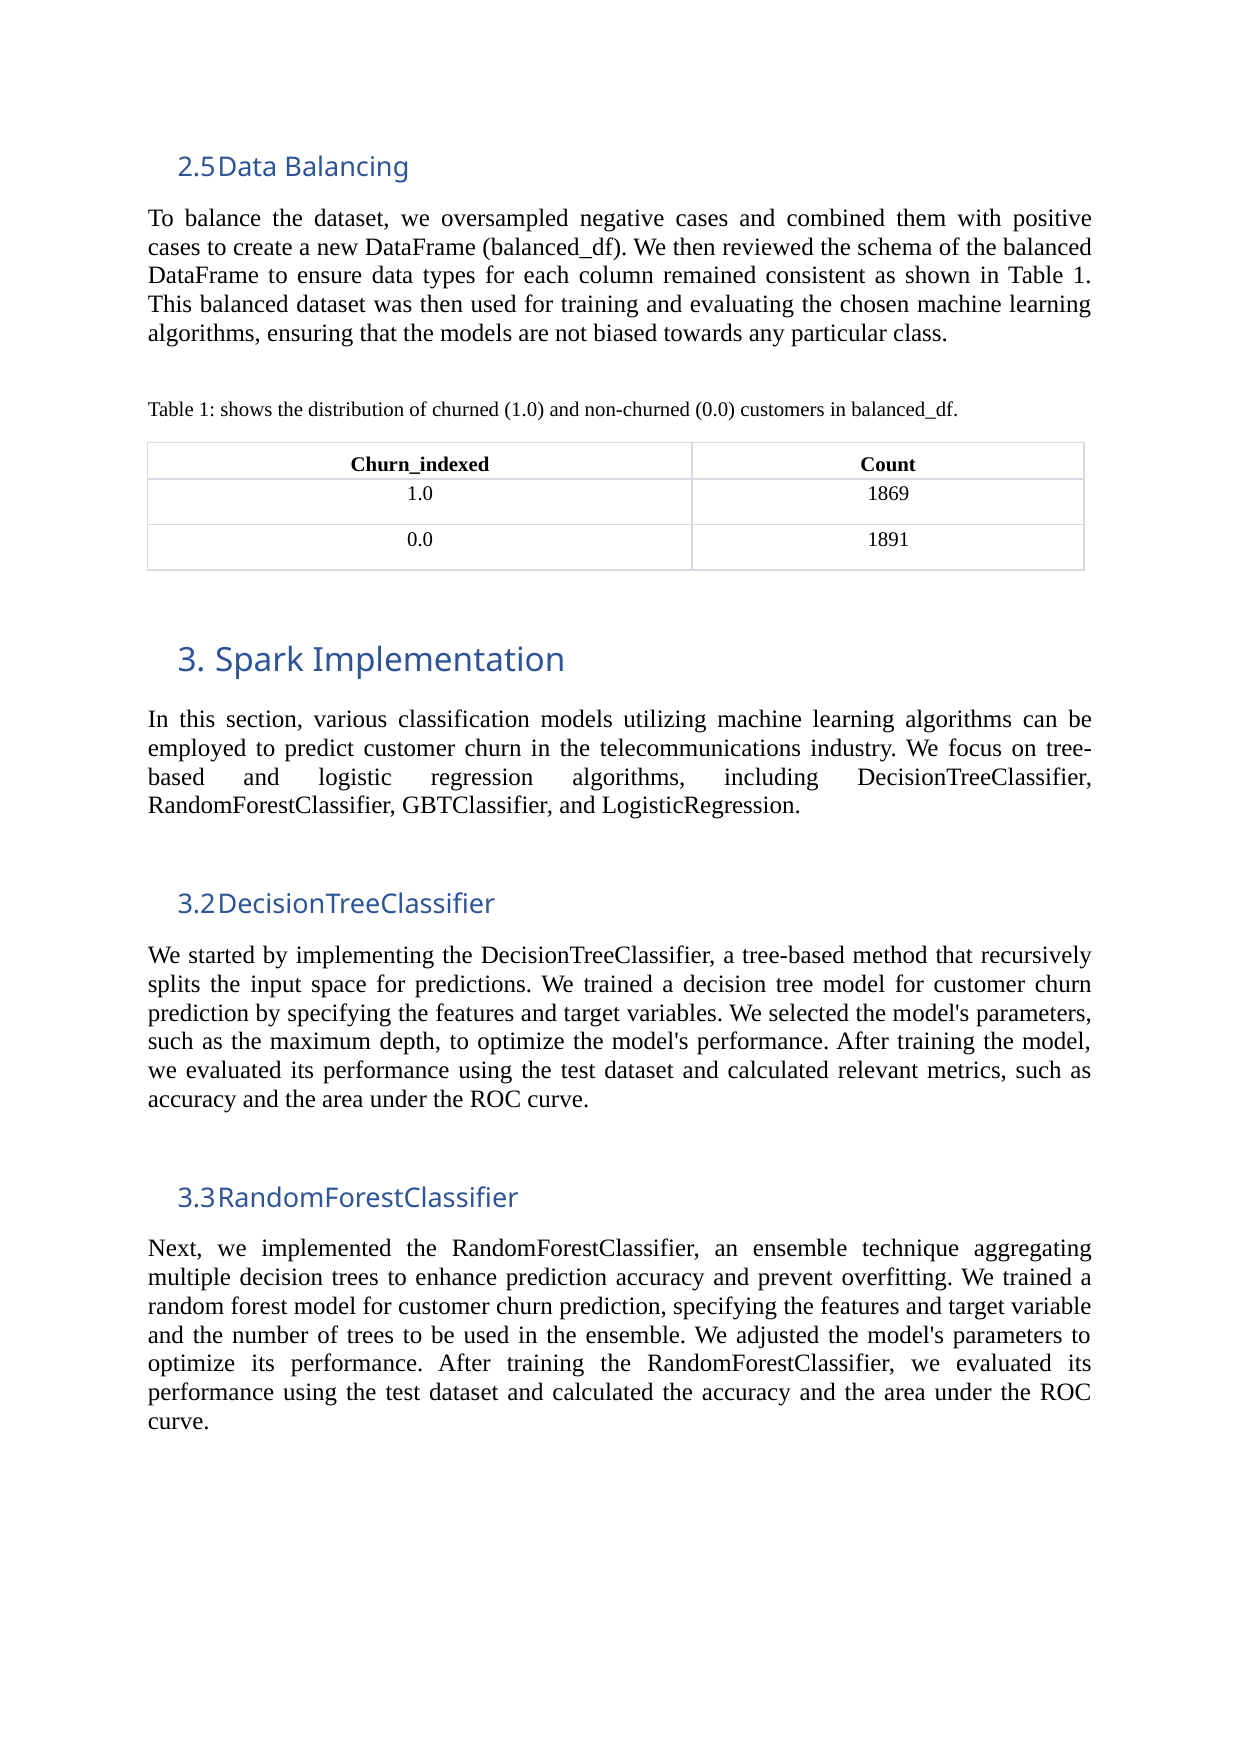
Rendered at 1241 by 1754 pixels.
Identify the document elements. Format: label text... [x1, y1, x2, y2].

subtitle Data Balancing [177, 148, 1093, 184]
subtitle Spark Implementation [177, 636, 1093, 682]
table_cell 1891 [693, 525, 1083, 569]
text In this section, various classification models utilizing machine learning algorithms can be employed to predict customer churn in the telecommunications industry. We focus on tree-based and logistic regression algorithms, including DecisionTreeClassifier, RandomForestClassifier, GBTClassifier, and LogisticRegression. [148, 704, 1093, 819]
text We started by implementing the DecisionTreeClassifier, a tree-based method that recursively splits the input space for predictions. We trained a decision tree model for customer churn prediction by specifying the features and target variables. We selected the model's parameters, such as the maximum depth, to optimize the model's performance. After training the model, we evaluated its performance using the test dataset and calculated relevant metrics, such as accuracy and the area under the ROC curve. [148, 940, 1093, 1113]
table_cell 1869 [693, 480, 1083, 523]
table_header Churn_indexed [148, 443, 691, 478]
subtitle DecisionTreeClassifier [177, 885, 1093, 922]
table_cell 1.0 [148, 480, 691, 523]
text Table 1: shows the distribution of churned (1.0) and non-churned (0.0) customers in balanced_df. [148, 397, 1093, 421]
table_cell 0.0 [148, 525, 691, 569]
table_header Count [693, 443, 1083, 478]
text To balance the dataset, we oversampled negative cases and combined them with positive cases to create a new DataFrame (balanced_df). We then reviewed the schema of the balanced DataFrame to ensure data types for each column remained consistent as shown in Table 1. This balanced dataset was then used for training and evaluating the chosen machine learning algorithms, ensuring that the models are not biased towards any particular class. [148, 203, 1093, 347]
text Next, we implemented the RandomForestClassifier, an ensemble technique aggregating multiple decision trees to enhance prediction accuracy and prevent overfitting. We trained a random forest model for customer churn prediction, specifying the features and target variable and the number of trees to be used in the ensemble. We adjusted the model's parameters to optimize its performance. After training the RandomForestClassifier, we evaluated its performance using the test dataset and calculated the accuracy and the area under the ROC curve. [148, 1233, 1093, 1435]
subtitle RandomForestClassifier [177, 1178, 1093, 1215]
